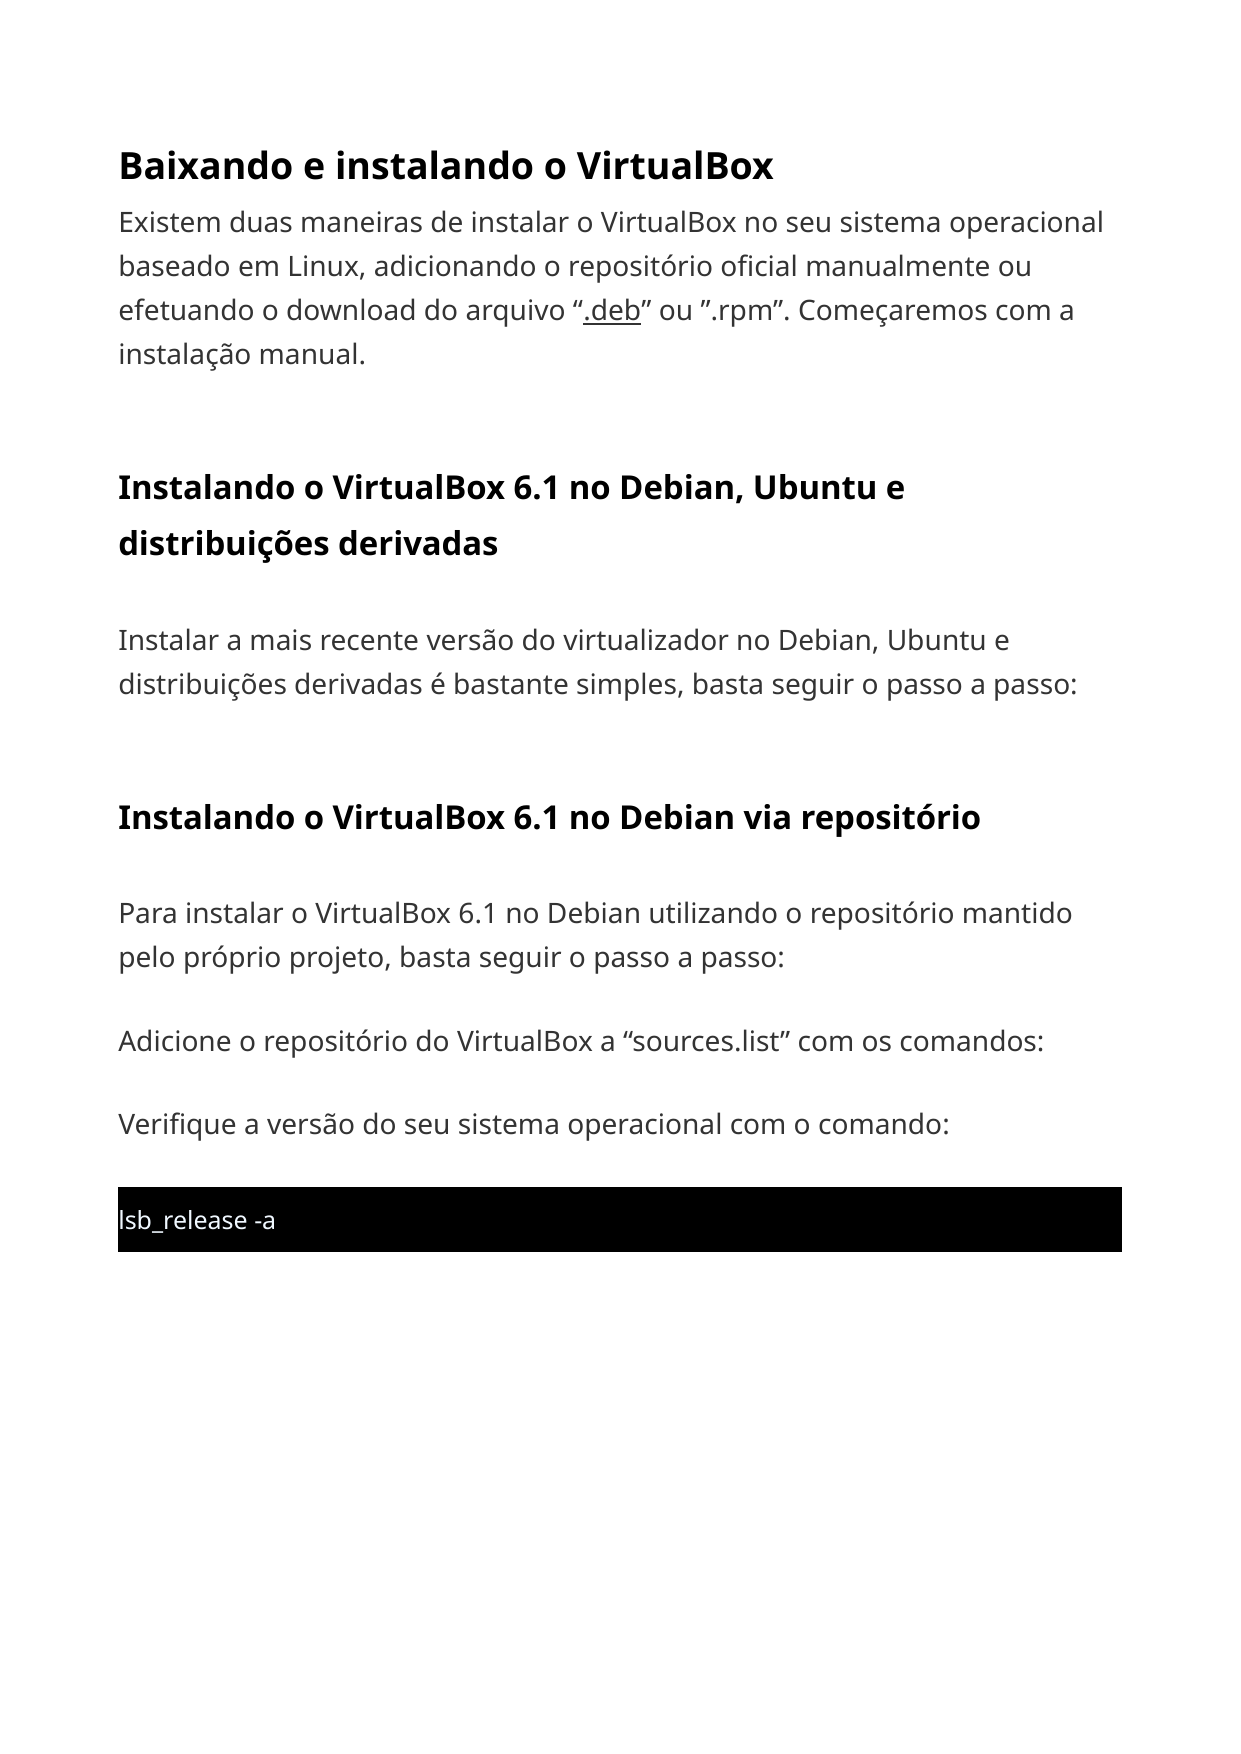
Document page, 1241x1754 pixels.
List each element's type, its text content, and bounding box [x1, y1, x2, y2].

text Adicione o repositório do VirtualBox a “sources.list” com os comandos: [118, 1021, 1122, 1059]
subtitle Instalando o VirtualBox 6.1 no Debian, Ubuntu e distribuições derivadas [118, 465, 1122, 565]
subtitle Baixando e instalando o VirtualBox [118, 139, 1122, 190]
text Verifique a versão do seu sistema operacional com o comando: [118, 1104, 1122, 1142]
text Existem duas maneiras de instalar o VirtualBox no seu sistema operacional baseado em Linux, adicionando o repositório oficial manualmente ou efetuando o download do arquivo “.deb” ou ”.rpm”. Começaremos com a instalação manual. [118, 202, 1122, 373]
text Para instalar o VirtualBox 6.1 no Debian utilizando o repositório mantido pelo próprio projeto, basta seguir o passo a passo: [118, 894, 1122, 976]
subtitle Instalando o VirtualBox 6.1 no Debian via repositório [118, 794, 1122, 839]
text Instalar a mais recente versão do virtualizador no Debian, Ubuntu e distribuições derivadas é bastante simples, basta seguir o passo a passo: [118, 620, 1122, 702]
text lsb_release -a [118, 1189, 1122, 1251]
